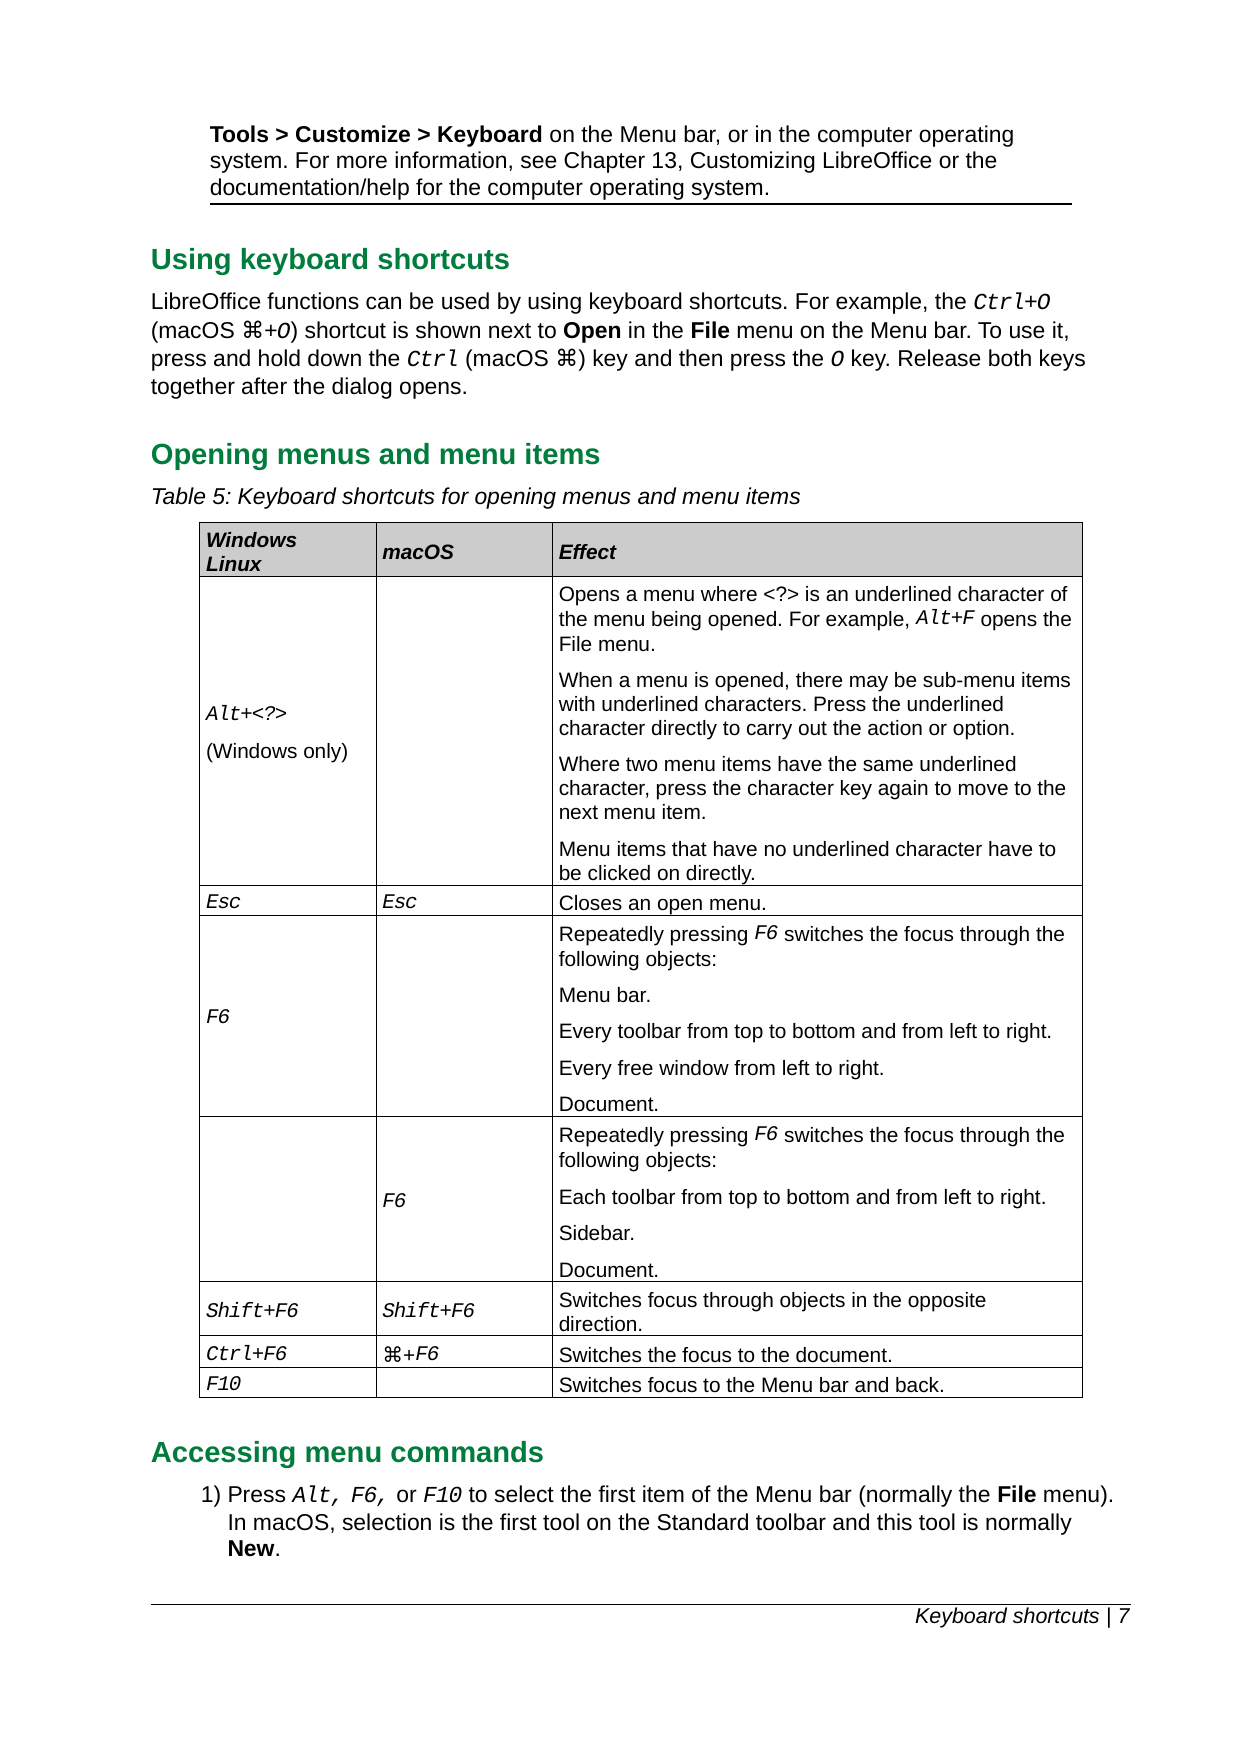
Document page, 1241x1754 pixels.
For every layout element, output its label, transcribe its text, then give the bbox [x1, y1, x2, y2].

table_cell Closes an open menu. [553, 886, 1082, 914]
table_cell Switches focus through objects in the opposite direction. [553, 1282, 1082, 1335]
table_cell Shift+F6 [377, 1282, 552, 1335]
table_cell [377, 1368, 552, 1397]
table_cell Repeatedly pressing F6 switches the focus through the following objects: Menu bar. Every toolbar from top to bottom and from left to right. Every free window from left to right. Document. [553, 916, 1082, 1116]
table_cell [377, 577, 552, 884]
table_cell Esc [377, 886, 552, 914]
table_cell Shift+F6 [200, 1282, 376, 1335]
table_cell Switches the focus to the document. [553, 1336, 1082, 1367]
table_cell Esc [200, 886, 376, 914]
table_header Effect [553, 523, 1082, 576]
list Press Alt, F6, or F10 to select the first item of the Menu bar (normally the File menu). In macOS, selection is the first tool on the Standard toolbar and this tool is normally New. [227, 1481, 1131, 1562]
text Tools > Customize > Keyboard on the Menu bar, or in the computer operating system. For more information, see Chapter 13, Customizing LibreOffice or the documentation/help for the computer operating system. [209, 121, 1072, 205]
table_header Windows Linux [200, 523, 376, 576]
table_cell Repeatedly pressing F6 switches the focus through the following objects: Each toolbar from top to bottom and from left to right. Sidebar. Document. [553, 1117, 1082, 1281]
table_cell [377, 916, 552, 1116]
text LibreOffice functions can be used by using keyboard shortcuts. For example, the Ctrl+O (macOS ⌘+O) shortcut is shown next to Open in the File menu on the Menu bar. To use it, press and hold down the Ctrl (macOS ⌘) key and then press the O key. Release both keys together after the dialog opens. [151, 288, 1131, 400]
table_cell Switches focus to the Menu bar and back. [553, 1368, 1082, 1397]
subtitle Using keyboard shortcuts [151, 242, 1131, 276]
table_cell F6 [377, 1117, 552, 1281]
table_cell F6 [200, 916, 376, 1116]
table_cell F10 [200, 1368, 376, 1397]
subtitle Accessing menu commands [151, 1434, 1131, 1468]
table_cell Ctrl+F6 [200, 1336, 376, 1367]
table_header macOS [377, 523, 552, 576]
table_cell Opens a menu where <?> is an underlined character of the menu being opened. For example, Alt+F opens the File menu. When a menu is opened, there may be sub-menu items with underlined characters. Press the underlined character directly to carry out the action or option. Where two menu items have the same underlined character, press the character key again to move to the next menu item. Menu items that have no underlined character have to be clicked on directly. [553, 577, 1082, 884]
subtitle Opening menus and menu items [151, 437, 1131, 471]
table_cell ⌘+F6 [377, 1336, 552, 1367]
text Table 5: Keyboard shortcuts for opening menus and menu items [151, 483, 1131, 509]
table_cell [200, 1117, 376, 1281]
table_cell Alt+<?> (Windows only) [200, 577, 376, 884]
